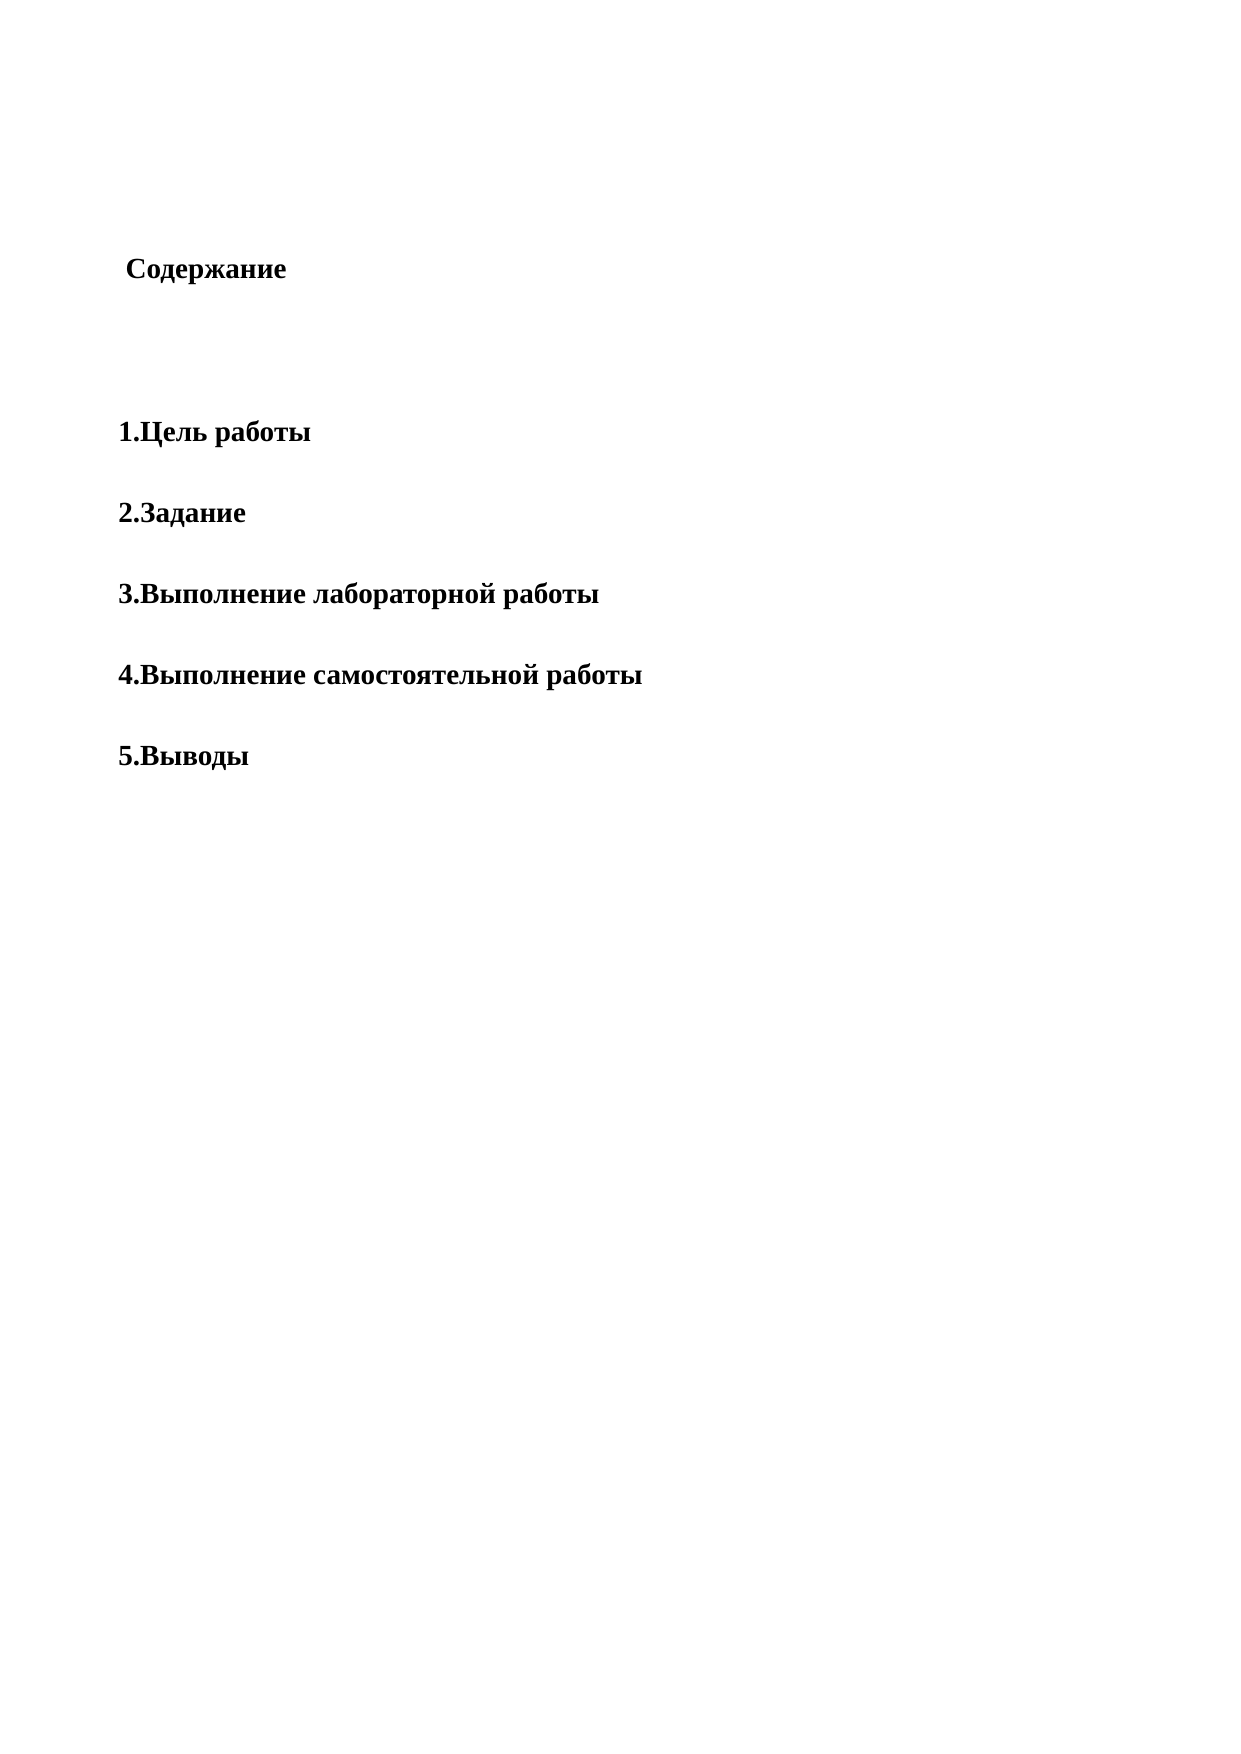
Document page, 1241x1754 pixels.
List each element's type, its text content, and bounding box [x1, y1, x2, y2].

text 5.Выводы [118, 738, 1122, 771]
text 2.Задание [118, 495, 1122, 528]
text 1.Цель работы [118, 414, 1122, 447]
text 4.Выполнение самостоятельной работы [118, 657, 1122, 690]
text 3.Выполнение лабораторной работы [118, 576, 1122, 609]
text Содержание [118, 252, 1122, 285]
